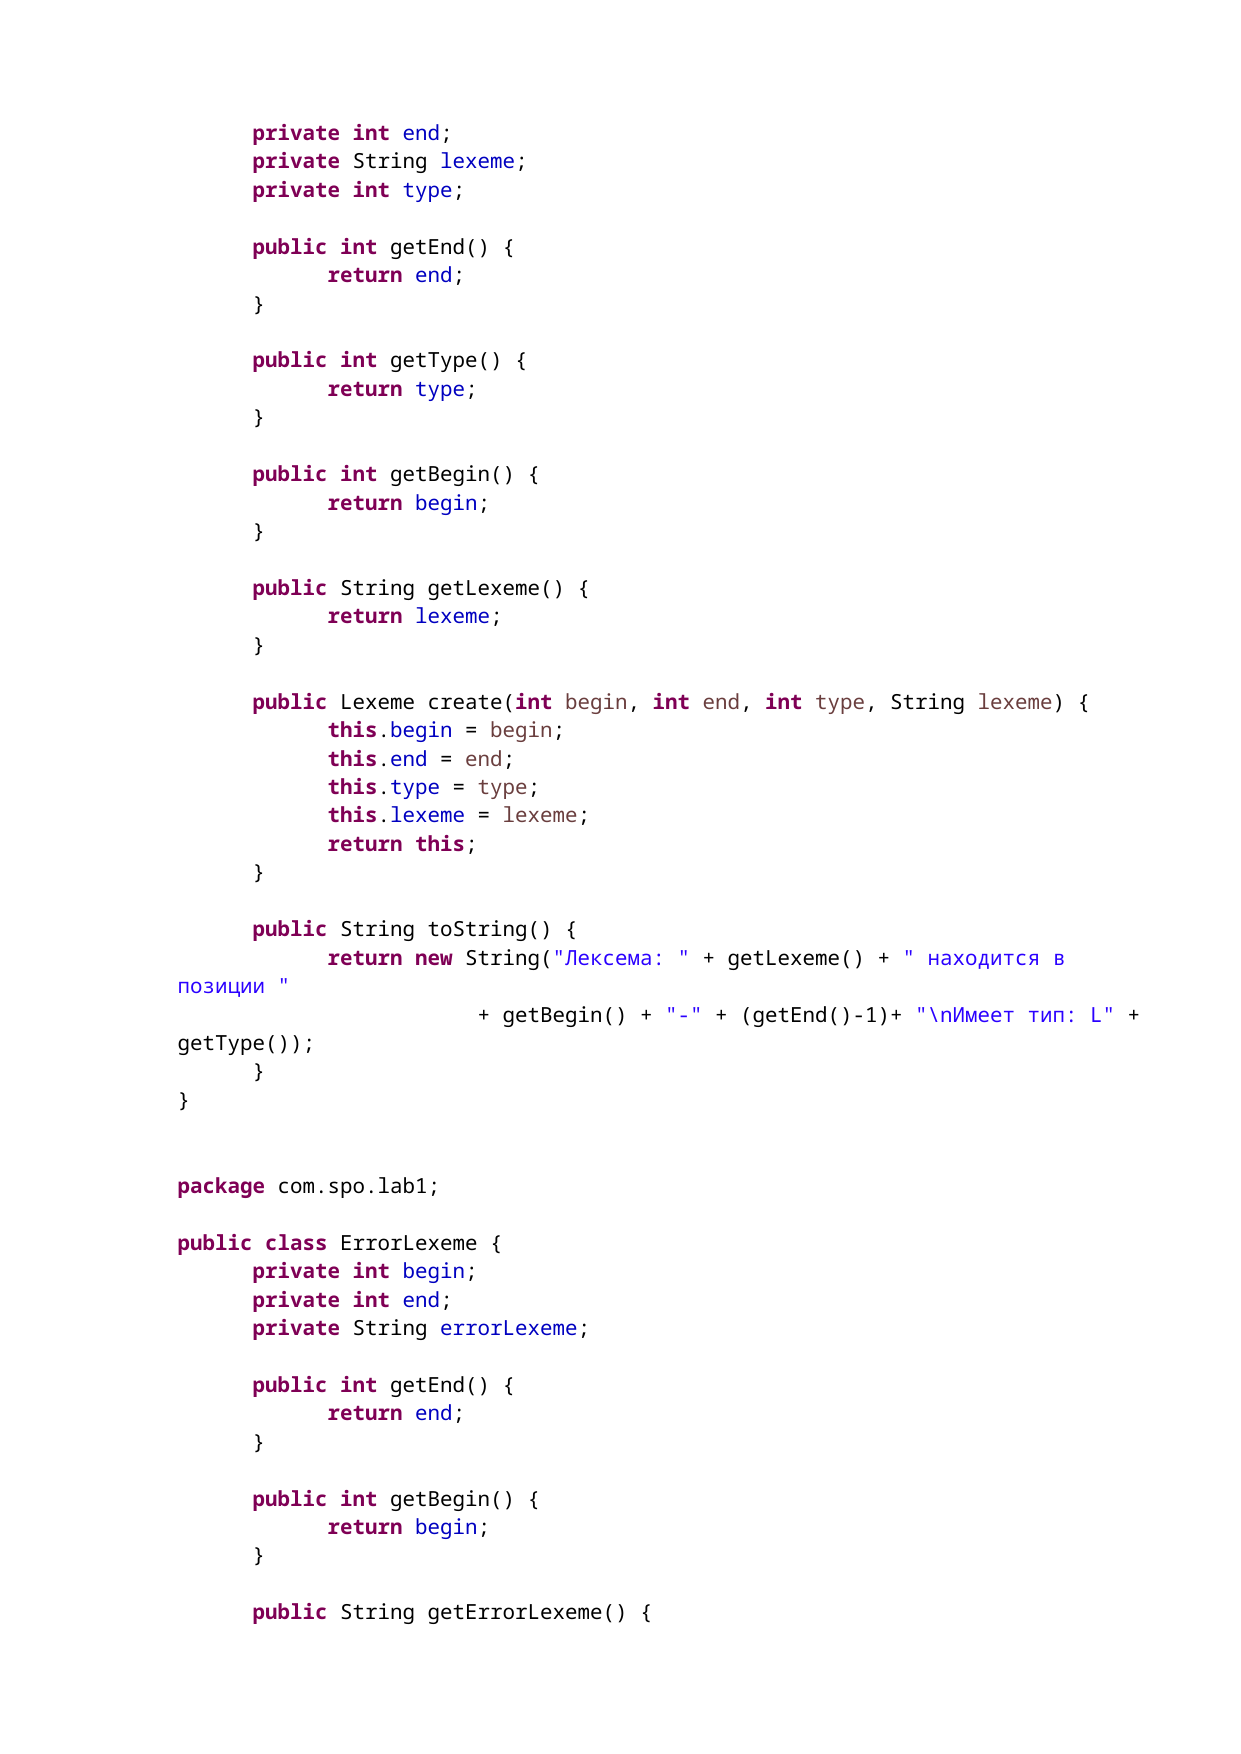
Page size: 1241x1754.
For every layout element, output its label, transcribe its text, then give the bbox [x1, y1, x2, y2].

text public int getEnd() { [177, 232, 1152, 260]
text public String getLexeme() { [177, 573, 1152, 602]
text public int getEnd() { [177, 1370, 1152, 1398]
text } [177, 1085, 1152, 1113]
text private String lexeme; [177, 147, 1152, 175]
text private int end; [177, 118, 1152, 147]
text this.lexeme = lexeme; [177, 801, 1152, 829]
text } [177, 630, 1152, 658]
text public Lexeme create(int begin, int end, int type, String lexeme) { [177, 687, 1152, 715]
text this.end = end; [177, 744, 1152, 772]
text } [177, 1427, 1152, 1455]
text return new String("Лексема: " + getLexeme() + " находится в позиции " [177, 943, 1152, 1000]
text return this; [177, 829, 1152, 857]
text private int end; [177, 1285, 1152, 1313]
text } [177, 516, 1152, 545]
text return end; [177, 260, 1152, 289]
text this.begin = begin; [177, 715, 1152, 744]
text return begin; [177, 1512, 1152, 1541]
text public String getErrorLexeme() { [177, 1597, 1152, 1626]
text package com.spo.lab1; [177, 1171, 1152, 1199]
text this.type = type; [177, 772, 1152, 801]
text public class ErrorLexeme { [177, 1228, 1152, 1256]
text } [177, 1541, 1152, 1569]
text return begin; [177, 488, 1152, 516]
text private int begin; [177, 1256, 1152, 1285]
text } [177, 857, 1152, 886]
text public String toString() { [177, 914, 1152, 943]
text private int type; [177, 175, 1152, 203]
text return type; [177, 374, 1152, 402]
text } [177, 1057, 1152, 1085]
text } [177, 402, 1152, 431]
text return end; [177, 1398, 1152, 1427]
text } [177, 289, 1152, 317]
text public int getType() { [177, 346, 1152, 374]
text + getBegin() + "-" + (getEnd()-1)+ "\nИмеет тип: L" + getType()); [177, 1000, 1152, 1057]
text return lexeme; [177, 602, 1152, 630]
text private String errorLexeme; [177, 1313, 1152, 1342]
text public int getBegin() { [177, 1484, 1152, 1512]
text public int getBegin() { [177, 459, 1152, 488]
